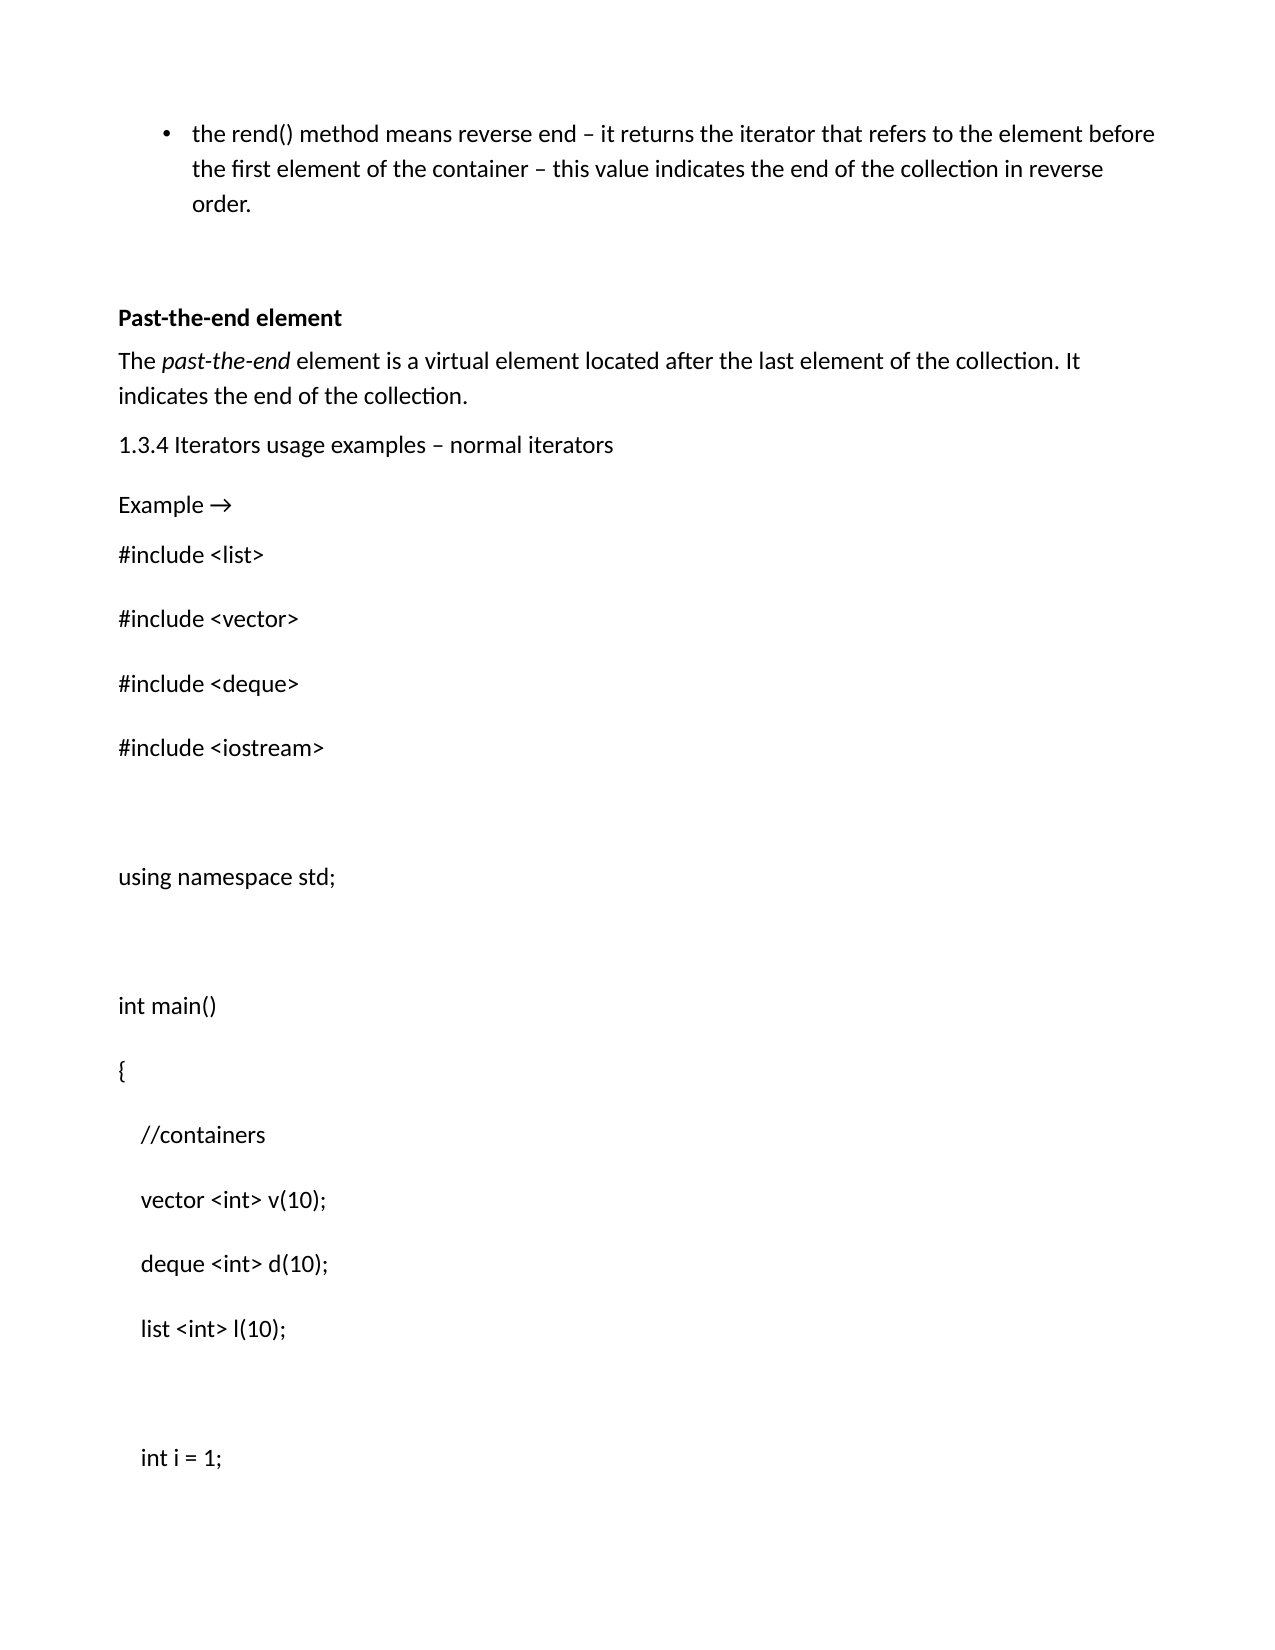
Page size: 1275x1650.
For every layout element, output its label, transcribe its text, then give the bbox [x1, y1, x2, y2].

list the rend() method means reverse end – it returns the iterator that refers to the element before the first element of the container – this value indicates the end of the collection in reverse order. [162, 118, 1157, 219]
subtitle Past-the-end element [118, 302, 1157, 332]
text #include <list> [118, 539, 1157, 569]
text list <int> l(10); [118, 1313, 1157, 1343]
text //containers [118, 1119, 1157, 1150]
text #include <iostream> [118, 732, 1157, 763]
text int i = 1; [118, 1442, 1157, 1472]
text The past-the-end element is a virtual element located after the last element of the collection. It indicates the end of the collection. [118, 345, 1157, 410]
text #include <deque> [118, 668, 1157, 698]
text using namespace std; [118, 861, 1157, 892]
text 1.3.4 Iterators usage examples – normal iterators [118, 429, 1157, 460]
text { [118, 1055, 1157, 1085]
text #include <vector> [118, 603, 1157, 634]
text int main() [118, 990, 1157, 1021]
text deque <int> d(10); [118, 1248, 1157, 1279]
text Example → [118, 489, 1157, 520]
text vector <int> v(10); [118, 1184, 1157, 1214]
